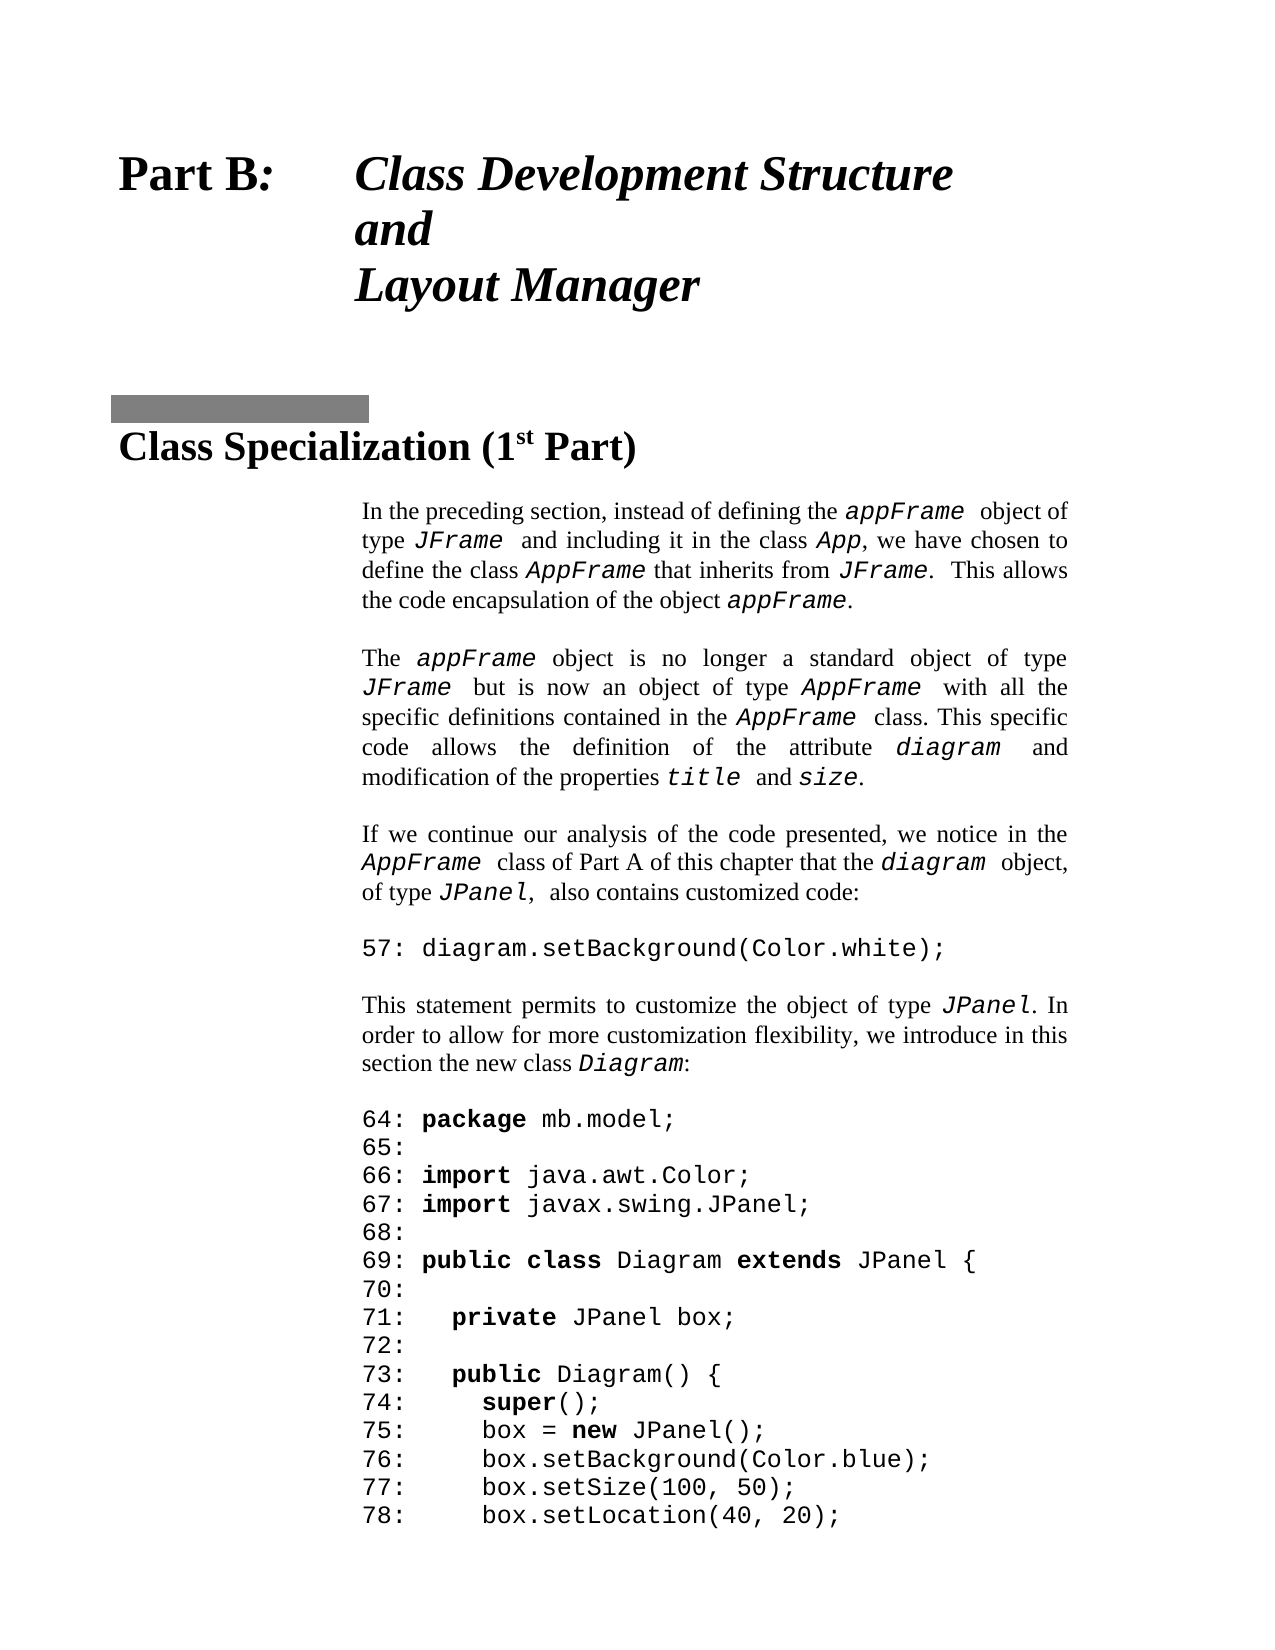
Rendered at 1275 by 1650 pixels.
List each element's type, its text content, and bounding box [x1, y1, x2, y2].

table_header [111, 935, 354, 964]
table_header [111, 644, 354, 793]
table_header 57: diagram.setBackground(Color.white); [354, 935, 1075, 964]
table_header [111, 497, 354, 616]
text Part B: Class Development Structure [118, 146, 1157, 201]
table_header This statement permits to customize the object of type JPanel. In order to allow for more customization flexibility, we introduce in this section the new class Diagram: [354, 991, 1075, 1079]
table_header The appFrame object is no longer a standard object of type JFrame but is now an object of type AppFrame with all the specific definitions contained in the AppFrame class. This specific code allows the definition of the attribute diagram and modification of the properties title and size. [354, 644, 1075, 793]
table_header If we continue our analysis of the code presented, we notice in the AppFrame class of Part A of this chapter that the diagram object, of type JPanel, also contains customized code: [354, 820, 1075, 908]
table_header [111, 991, 354, 1079]
table_header [111, 820, 354, 908]
table_header [111, 395, 369, 423]
table_header [111, 1106, 354, 1531]
text and [118, 201, 1157, 257]
text Layout Manager [118, 257, 1157, 312]
table_header In the preceding section, instead of defining the appFrame object of type JFrame and including it in the class App, we have chosen to define the class AppFrame that inherits from JFrame. This allows the code encapsulation of the object appFrame. [354, 497, 1075, 616]
subtitle Class Specialization (1st Part) [118, 423, 1157, 469]
table_header 64: package mb.model; 65: 66: import java.awt.Color; 67: import javax.swing.JPanel; 68: 69: public class Diagram extends JPanel { 70: 71: private JPanel box; 72: 73: public Diagram() { 74: super(); 75: box = new JPanel(); 76: box.setBackground(Color.blue); 77: box.setSize(100, 50); 78: box.setLocation(40, 20); [354, 1106, 1075, 1531]
